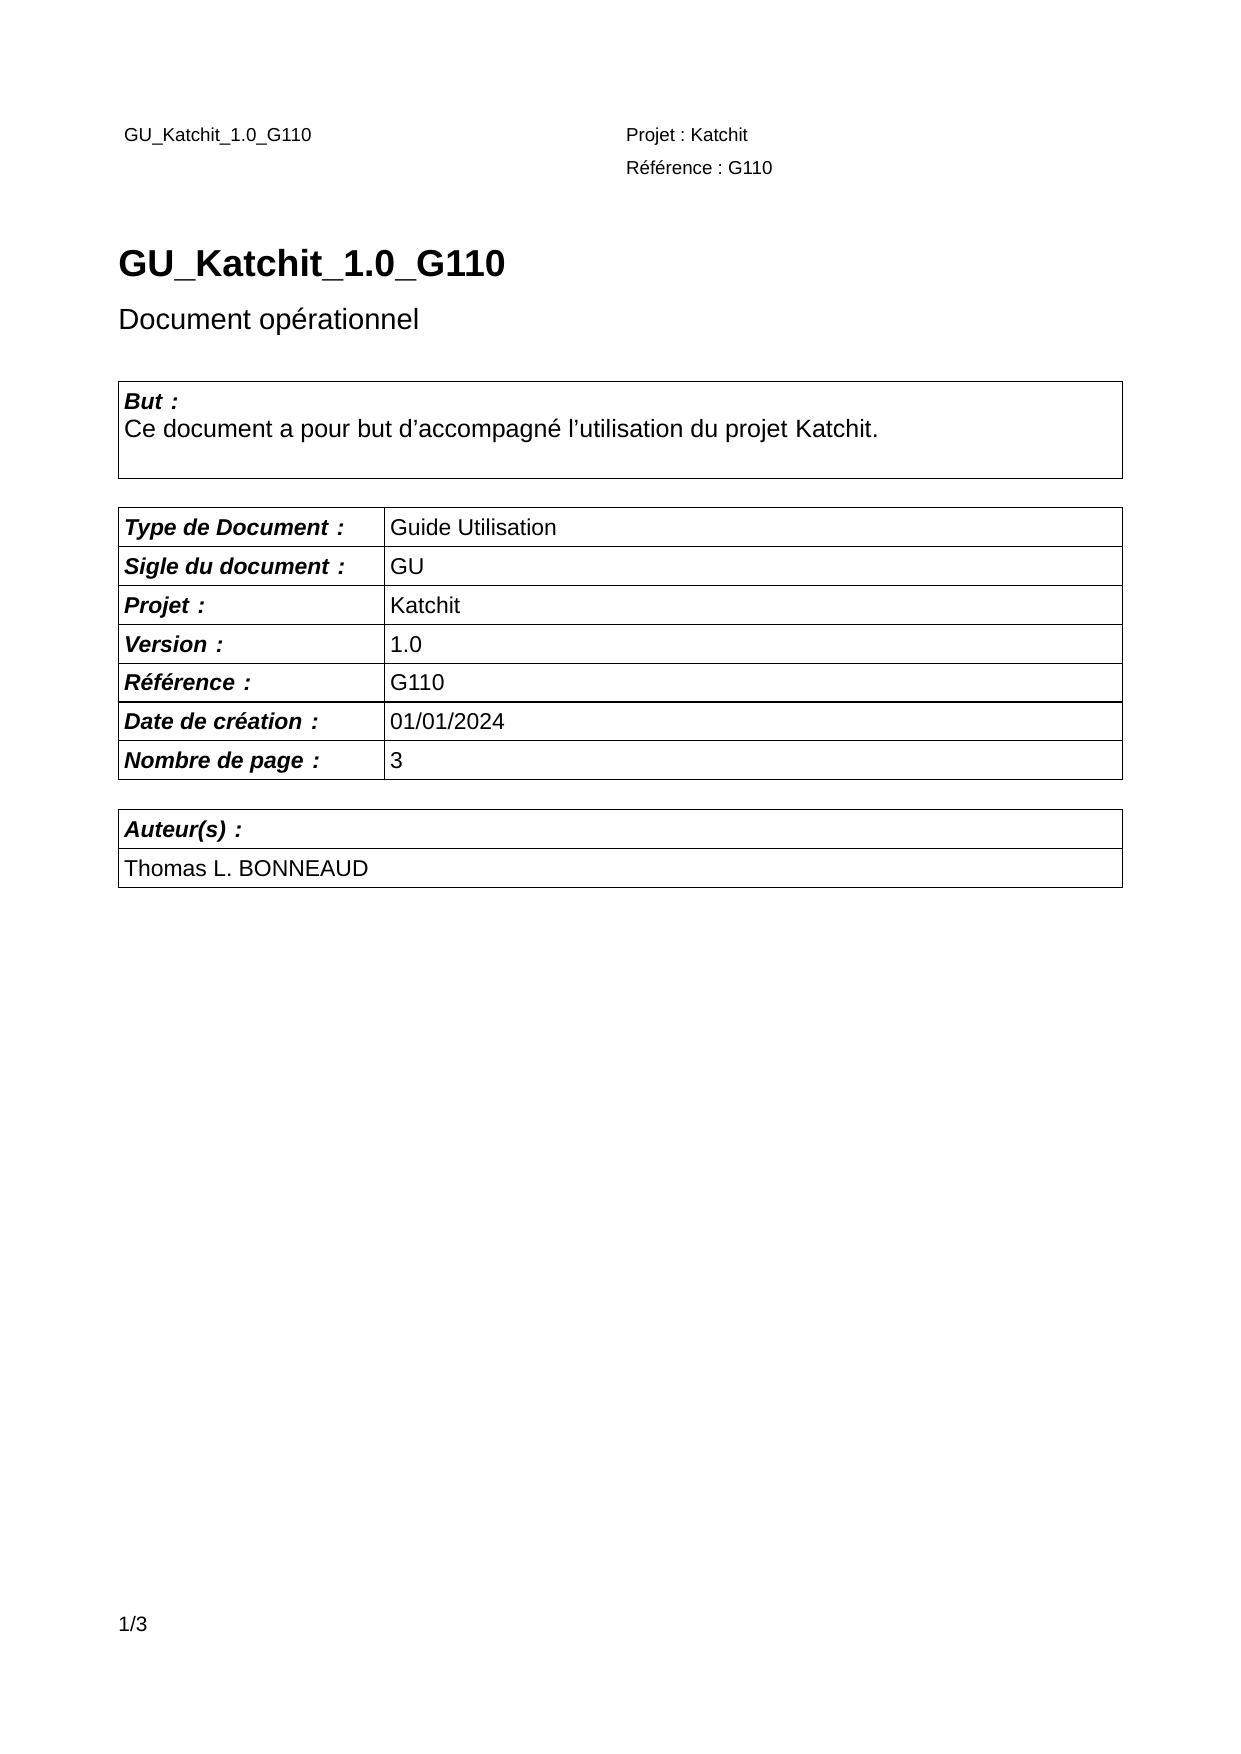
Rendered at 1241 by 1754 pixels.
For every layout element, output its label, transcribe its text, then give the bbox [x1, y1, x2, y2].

table_cell Projet : [119, 586, 384, 624]
table_cell Date de création : [119, 703, 384, 740]
table_cell Nombre de page : [119, 741, 384, 779]
table_cell G110 [385, 664, 1122, 701]
table_cell 1.0 [385, 625, 1122, 663]
table_cell Thomas L. BONNEAUD [119, 849, 1122, 887]
table_header Type de Document : [119, 508, 384, 546]
table_header But : Ce document a pour but d’accompagné l’utilisation du projet Katchit. [119, 382, 1122, 477]
table_header Guide Utilisation [385, 508, 1122, 546]
table_header Auteur(s) : [119, 810, 1122, 848]
table_cell Katchit [385, 586, 1122, 624]
text GU_Katchit_1.0_G110 [118, 241, 1122, 284]
table_cell Référence : [119, 664, 384, 701]
table_cell GU [385, 547, 1122, 585]
table_cell 3 [385, 741, 1122, 779]
text Document opérationnel [118, 302, 1122, 336]
table_cell Version : [119, 625, 384, 663]
table_cell 01/01/2024 [385, 703, 1122, 740]
table_cell Sigle du document : [119, 547, 384, 585]
